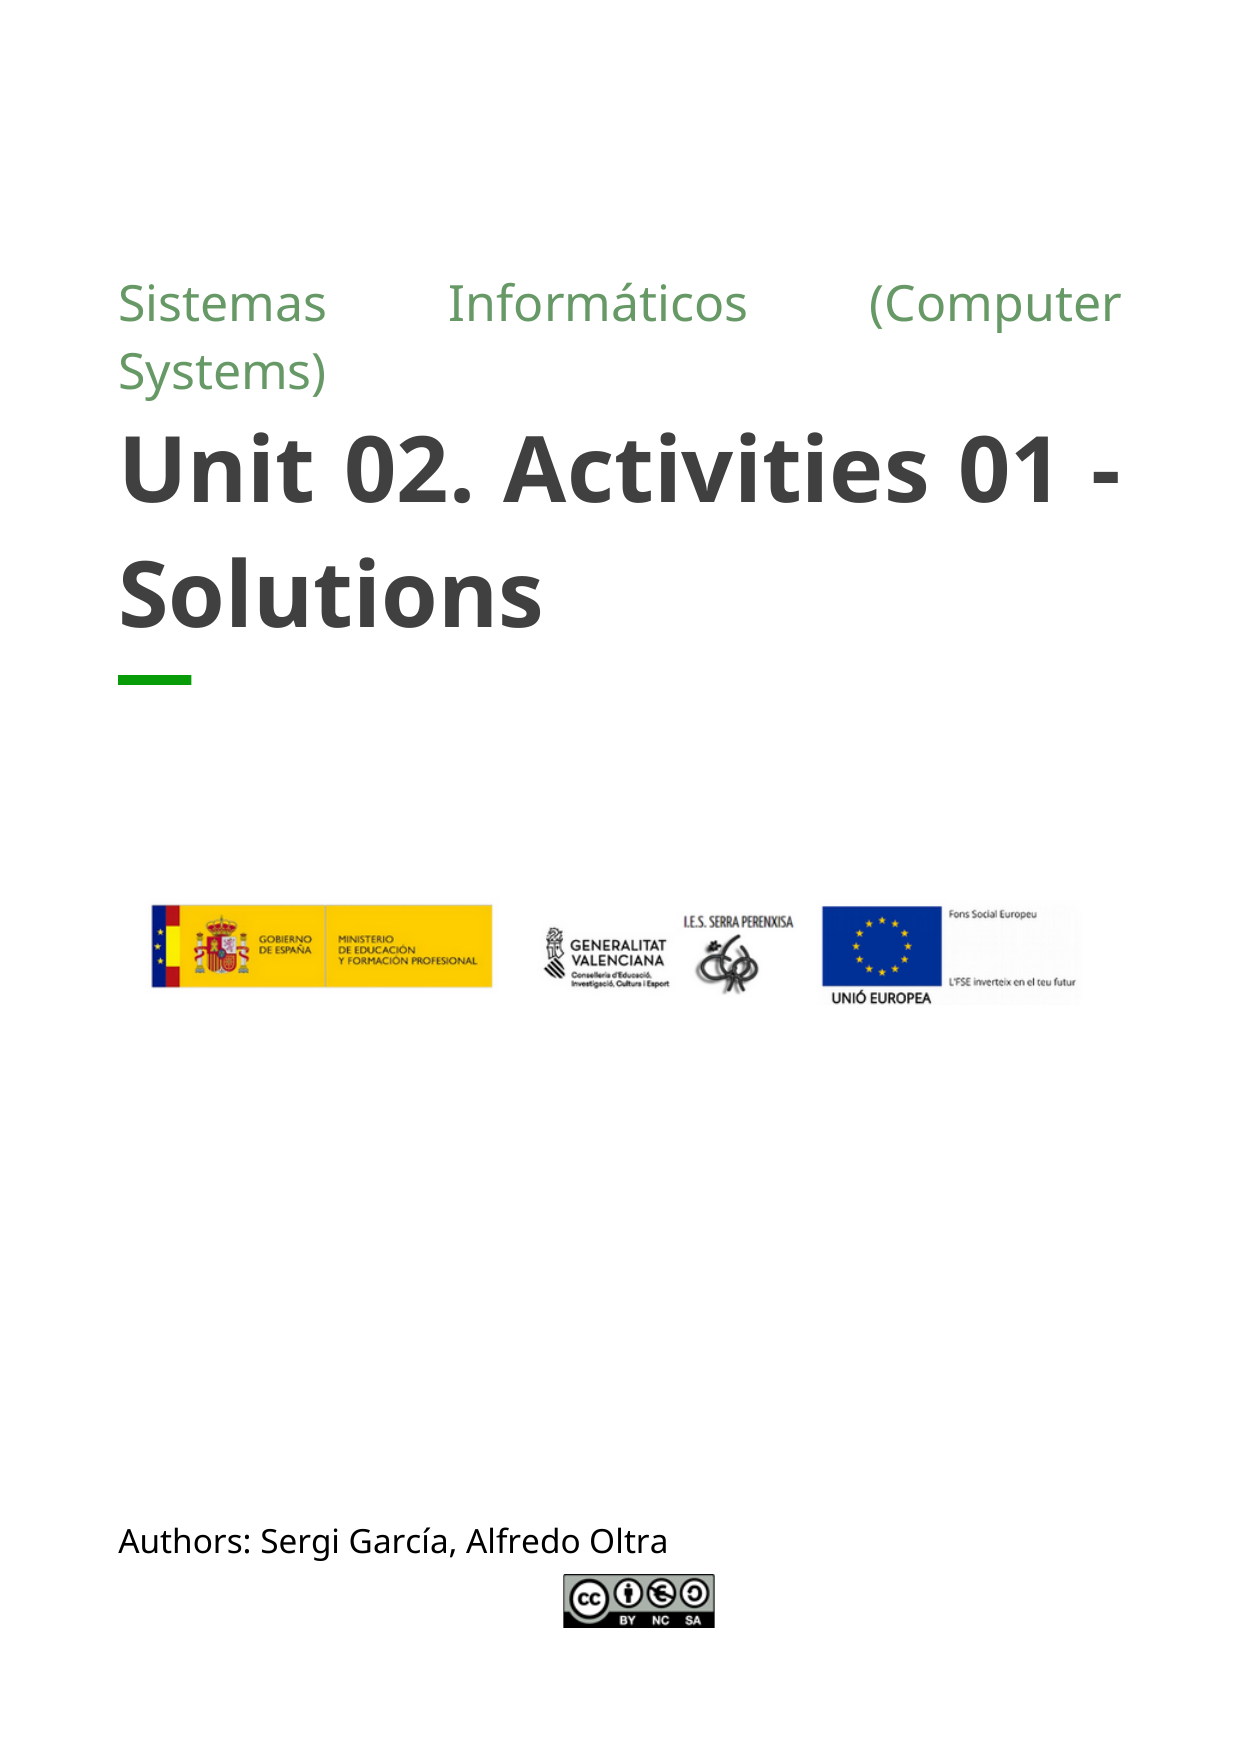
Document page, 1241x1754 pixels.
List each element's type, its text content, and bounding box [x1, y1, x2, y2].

picture [118, 675, 192, 685]
title Sistemas Informáticos (Computer Systems) Unit 02. Activities 01 - Solutions [118, 268, 1122, 654]
text Authors: Sergi García, Alfredo Oltra [118, 1517, 1122, 1563]
picture [563, 1574, 715, 1628]
picture [118, 885, 1123, 1005]
